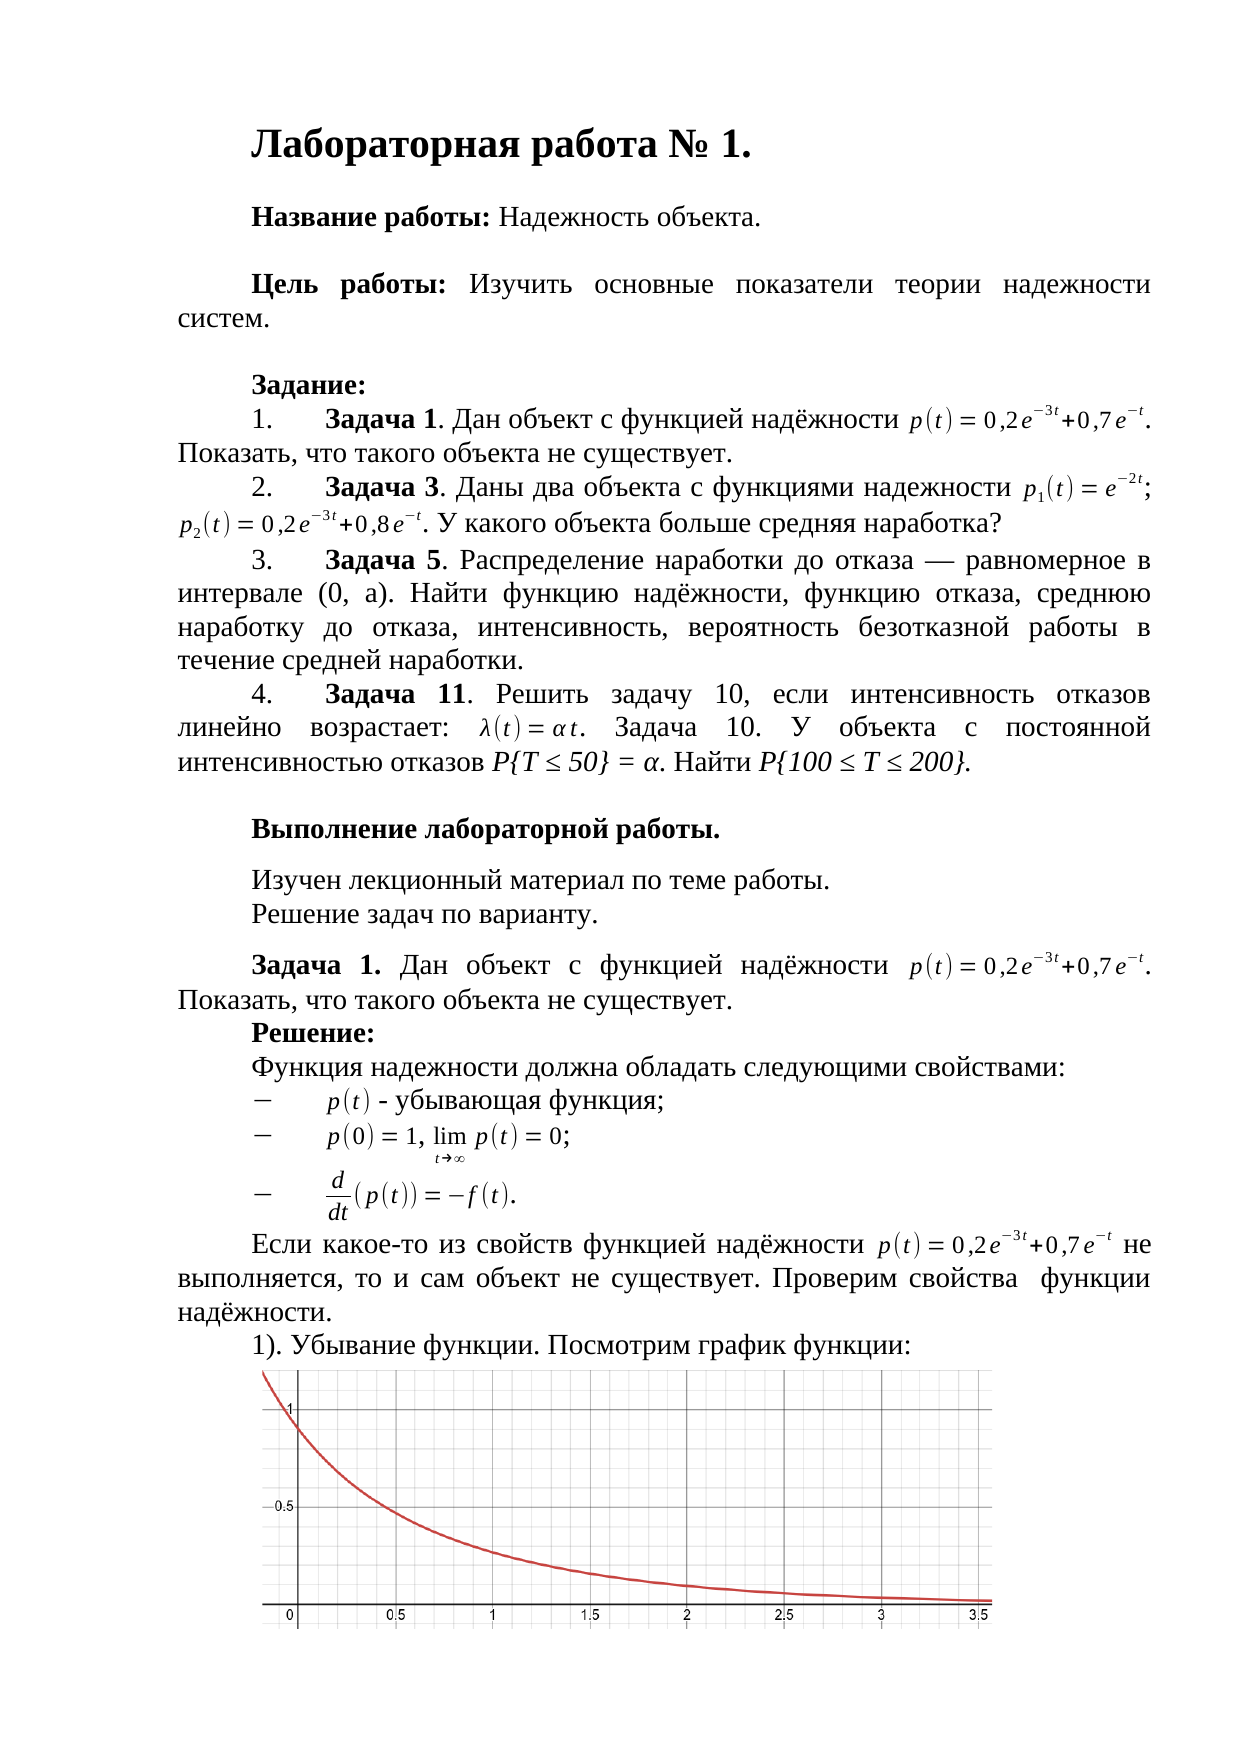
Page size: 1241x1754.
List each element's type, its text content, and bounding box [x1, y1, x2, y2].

text Выполнение лабораторной работы. [177, 811, 1152, 845]
list Задача 3. Даны два объекта с функциями надежности ; . У какого объекта больше средняя наработка? [177, 469, 1152, 542]
text Функция надежности должна обладать следующими свойствами: [177, 1049, 1152, 1082]
list Задача 1. Дан объект с функцией надёжности . Показать, что такого объекта не существует. [177, 401, 1152, 469]
text Задача 1. Дан объект с функцией надёжности . Показать, что такого объекта не существует. [177, 947, 1152, 1015]
text 1). Убывание функции. Посмотрим график функции: [177, 1327, 1152, 1361]
list Задача 11. Решить задачу 10, если интенсивность отказов линейно возрастает: . Задача 10. У объекта с постоянной интенсивностью отказов P{T ≤ 50} = α. Найти P{100 ≤ T ≤ 200}. [177, 676, 1152, 778]
text Решение задач по варианту. [177, 896, 1152, 929]
text Лабораторная работа № 1. [177, 118, 1152, 166]
text Если какое-то из свойств функцией надёжности не выполняется, то и сам объект не существует. Проверим свойства функции надёжности. [177, 1226, 1152, 1327]
list , ; [177, 1117, 1152, 1166]
text Задание: [177, 367, 1152, 401]
text Цель работы: Изучить основные показатели теории надежности систем. [177, 267, 1152, 334]
list . [177, 1166, 1152, 1226]
list Задача 5. Распределение наработки до отказа — равномерное в интервале (0, a). Найти функцию надёжности, функцию отказа, среднюю наработку до отказа, интенсивность, вероятность безотказной работы в течение средней наработки. [177, 542, 1152, 676]
text Название работы: Надежность объекта. [177, 199, 1152, 233]
text Решение: [177, 1015, 1152, 1049]
picture [262, 1370, 993, 1629]
text Изучен лекционный материал по теме работы. [177, 862, 1152, 896]
list - убывающая функция; [177, 1082, 1152, 1117]
